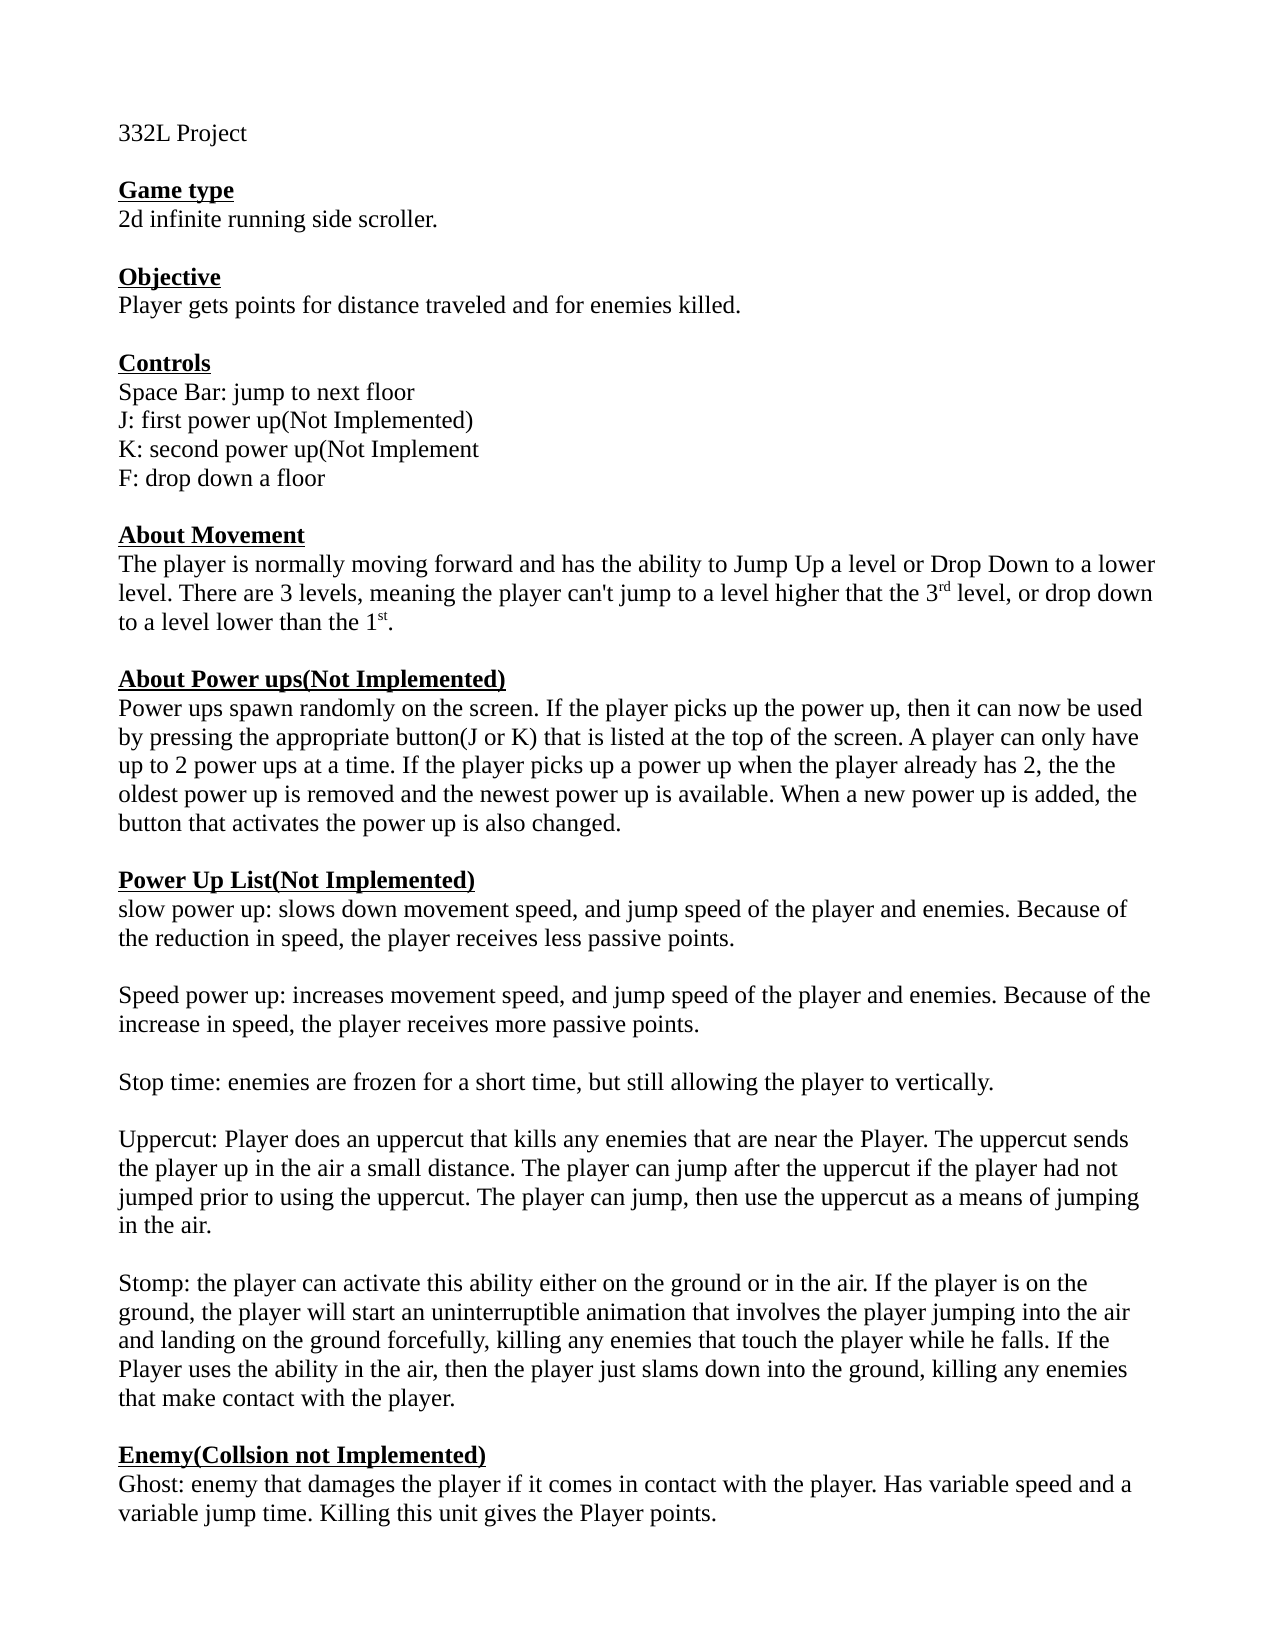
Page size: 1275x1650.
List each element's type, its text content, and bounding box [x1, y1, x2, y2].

text 332L Project [118, 118, 1157, 147]
text Stop time: enemies are frozen for a short time, but still allowing the player to vertically. [118, 1067, 1157, 1096]
text Game type [118, 176, 1157, 204]
text Player gets points for distance traveled and for enemies killed. [118, 291, 1157, 319]
text 2d infinite running side scroller. [118, 204, 1157, 233]
text About Movement [118, 521, 1157, 549]
text F: drop down a floor [118, 463, 1157, 492]
text The player is normally moving forward and has the ability to Jump Up a level or Drop Down to a lower level. There are 3 levels, meaning the player can't jump to a level higher that the 3rd level, or drop down to a level lower than the 1st. [118, 549, 1157, 636]
text About Power ups(Not Implemented) [118, 664, 1157, 693]
text K: second power up(Not Implement [118, 434, 1157, 463]
text Objective [118, 262, 1157, 291]
text Power ups spawn randomly on the screen. If the player picks up the power up, then it can now be used by pressing the appropriate button(J or K) that is listed at the top of the screen. A player can only have up to 2 power ups at a time. If the player picks up a power up when the player already has 2, the the oldest power up is removed and the newest power up is available. When a new power up is added, the button that activates the power up is also changed. [118, 693, 1157, 837]
text Space Bar: jump to next floor [118, 377, 1157, 406]
text J: first power up(Not Implemented) [118, 406, 1157, 434]
text slow power up: slows down movement speed, and jump speed of the player and enemies. Because of the reduction in speed, the player receives less passive points. [118, 894, 1157, 952]
text Stomp: the player can activate this ability either on the ground or in the air. If the player is on the ground, the player will start an uninterruptible animation that involves the player jumping into the air and landing on the ground forcefully, killing any enemies that touch the player while he falls. If the Player uses the ability in the air, then the player just slams down into the ground, killing any enemies that make contact with the player. [118, 1268, 1157, 1412]
text Controls [118, 348, 1157, 377]
text Power Up List(Not Implemented) [118, 866, 1157, 894]
text Enemy(Collsion not Implemented) [118, 1441, 1157, 1469]
text Ghost: enemy that damages the player if it comes in contact with the player. Has variable speed and a variable jump time. Killing this unit gives the Player points. [118, 1469, 1157, 1527]
text Uppercut: Player does an uppercut that kills any enemies that are near the Player. The uppercut sends the player up in the air a small distance. The player can jump after the uppercut if the player had not jumped prior to using the uppercut. The player can jump, then use the uppercut as a means of jumping in the air. [118, 1124, 1157, 1239]
text Speed power up: increases movement speed, and jump speed of the player and enemies. Because of the increase in speed, the player receives more passive points. [118, 981, 1157, 1038]
